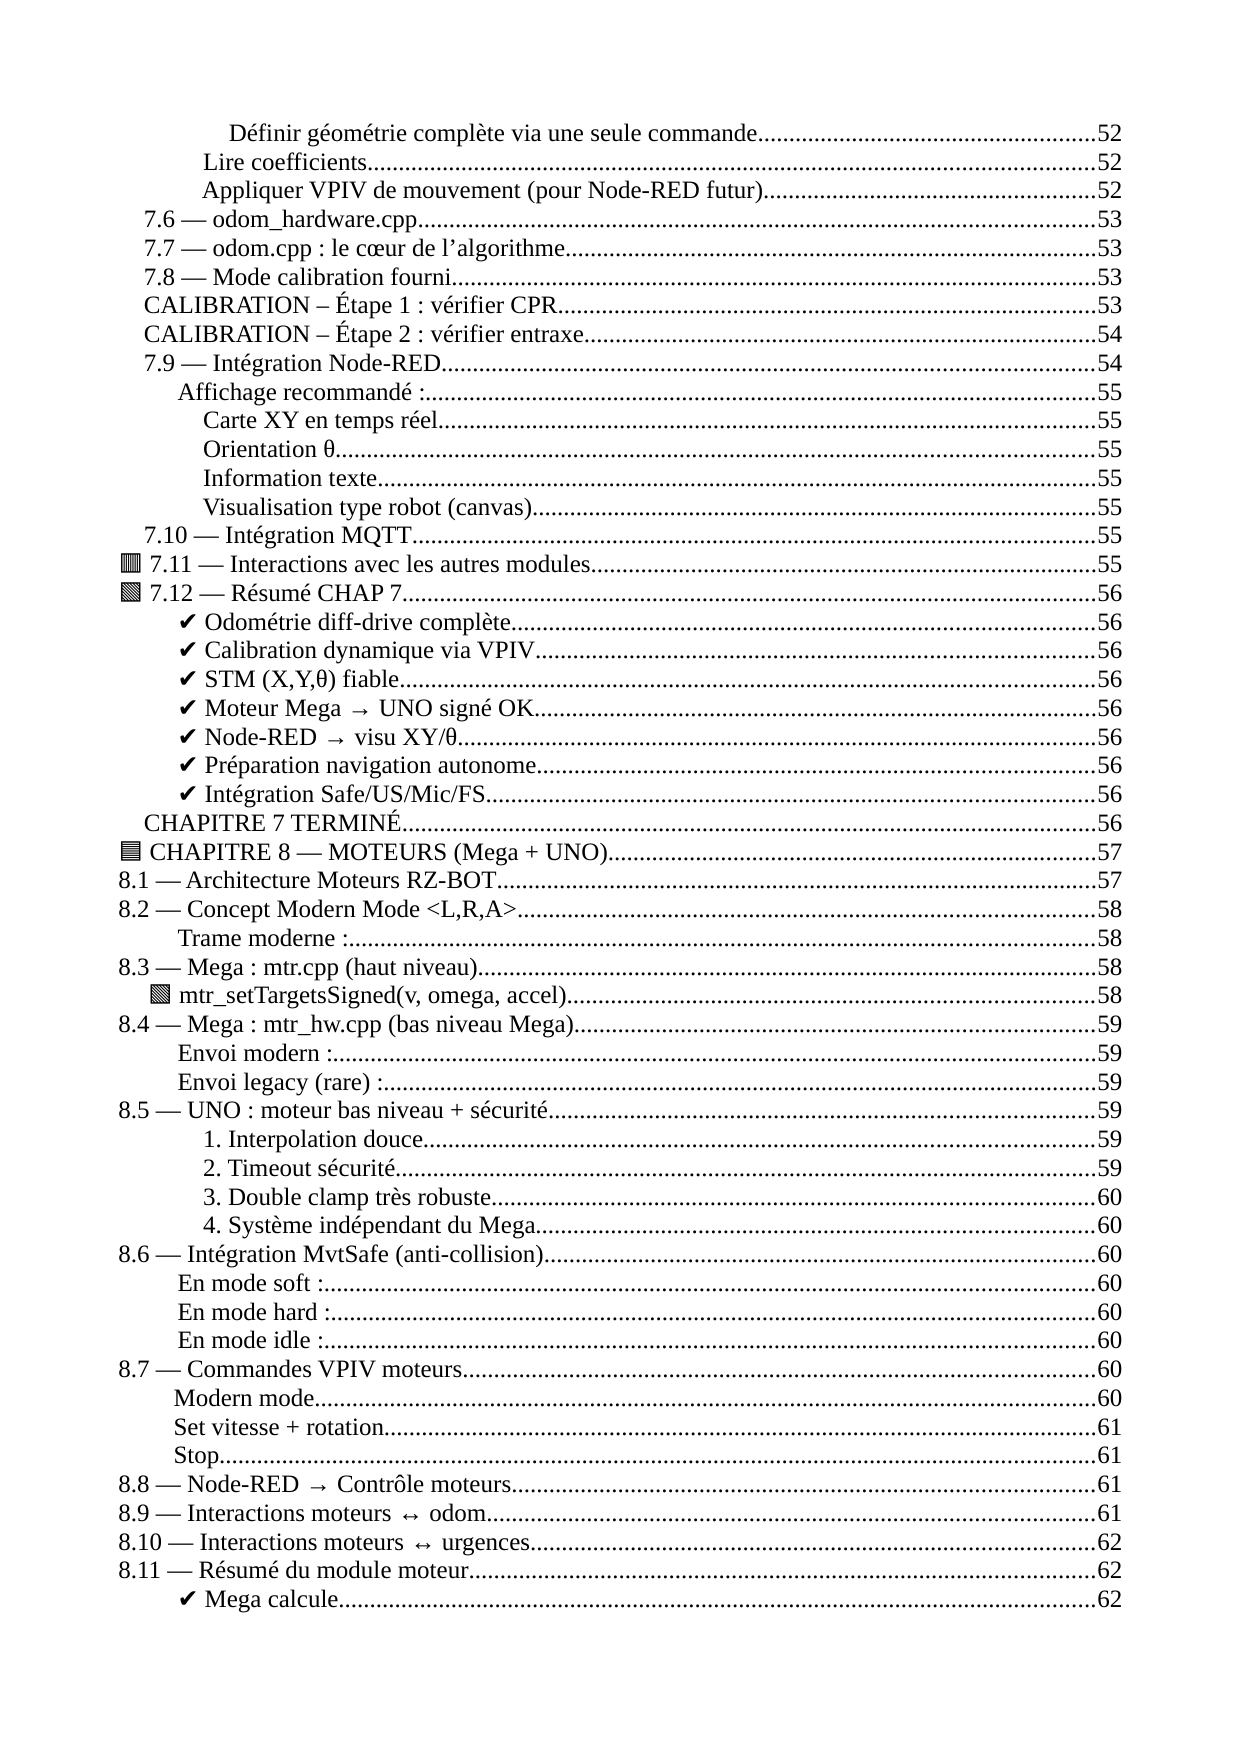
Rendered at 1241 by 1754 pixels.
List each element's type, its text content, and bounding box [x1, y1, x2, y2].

text 🔥 Stop 61 [148, 1441, 1122, 1469]
text Affichage recommandé : 55 [177, 377, 1122, 406]
text ✔️ Préparation navigation autonome 56 [177, 751, 1122, 779]
text 🟥 7.11 — Interactions avec les autres modules 55 [118, 549, 1122, 578]
text ✔️ Node-RED → visu XY/θ 56 [177, 722, 1122, 751]
text 📌 🔥 Définir géométrie complète via une seule commande 52 [177, 118, 1122, 147]
text 8.1 — Architecture Moteurs RZ-BOT 57 [118, 866, 1122, 894]
text 🧪 CALIBRATION – Étape 2 : vérifier entraxe 54 [118, 319, 1122, 348]
text Envoi legacy (rare) : 59 [177, 1067, 1122, 1096]
text 8.10 — Interactions moteurs ↔ urgences 62 [118, 1527, 1122, 1556]
text 8.9 — Interactions moteurs ↔ odom 61 [118, 1498, 1122, 1527]
text 🔹 3. Double clamp très robuste 60 [177, 1182, 1122, 1211]
text ✔️ Moteur Mega → UNO signé OK 56 [177, 693, 1122, 722]
text 8.5 — UNO : moteur bas niveau + sécurité 59 [118, 1096, 1122, 1124]
text En mode idle : 60 [177, 1326, 1122, 1354]
text 🔹 4. Système indépendant du Mega 60 [177, 1211, 1122, 1239]
text 🔹 2. Timeout sécurité 59 [177, 1153, 1122, 1182]
text 🔹 1. Interpolation douce 59 [177, 1124, 1122, 1153]
text Trame moderne : 58 [177, 923, 1122, 952]
text En mode soft : 60 [177, 1268, 1122, 1297]
text 8.11 — Résumé du module moteur 62 [118, 1556, 1122, 1584]
text 📡 7.9 — Intégration Node-RED 54 [118, 348, 1122, 377]
text 🟩 mtr_setTargetsSigned(v, omega, accel) 58 [148, 981, 1122, 1009]
text 8.4 — Mega : mtr_hw.cpp (bas niveau Mega) 59 [118, 1009, 1122, 1038]
text 🔵 Information texte 55 [177, 463, 1122, 492]
text 8.3 — Mega : mtr.cpp (haut niveau) 58 [118, 952, 1122, 981]
text 8.2 — Concept Modern Mode <L,R,A> 58 [118, 894, 1122, 923]
text 8.6 — Intégration MvtSafe (anti-collision) 60 [118, 1239, 1122, 1268]
text 📌 Lire coefficients 52 [177, 147, 1122, 176]
text 🧪 7.8 — Mode calibration fourni 53 [118, 262, 1122, 291]
text ✔️ Odométrie diff-drive complète 56 [177, 607, 1122, 636]
text 🔵 Orientation θ 55 [177, 434, 1122, 463]
text ✔️ STM (X,Y,θ) fiable 56 [177, 664, 1122, 693]
text 🔥 Modern mode 60 [148, 1383, 1122, 1412]
text 8.8 — Node-RED → Contrôle moteurs 61 [118, 1469, 1122, 1498]
text 🧠 7.7 — odom.cpp : le cœur de l’algorithme 53 [118, 233, 1122, 262]
text 8.7 — Commandes VPIV moteurs 60 [118, 1354, 1122, 1383]
text 📡 7.10 — Intégration MQTT 55 [118, 521, 1122, 549]
text 📌 Appliquer VPIV de mouvement (pour Node-RED futur) 52 [177, 176, 1122, 204]
text Envoi modern : 59 [177, 1038, 1122, 1067]
text 🔵 Visualisation type robot (canvas) 55 [177, 492, 1122, 521]
text 🧩 7.6 — odom_hardware.cpp 53 [118, 204, 1122, 233]
text ✔️ Mega calcule 62 [177, 1584, 1122, 1613]
text En mode hard : 60 [177, 1297, 1122, 1326]
text 🔥 Set vitesse + rotation 61 [148, 1412, 1122, 1441]
text 🎉 CHAPITRE 7 TERMINÉ 56 [118, 808, 1122, 837]
text ✔️ Intégration Safe/US/Mic/FS 56 [177, 779, 1122, 808]
text 🔵 Carte XY en temps réel 55 [177, 406, 1122, 434]
text ✔️ Calibration dynamique via VPIV 56 [177, 636, 1122, 664]
text 🧪 CALIBRATION – Étape 1 : vérifier CPR 53 [118, 291, 1122, 319]
text 🟦 CHAPITRE 8 — MOTEURS (Mega + UNO) 57 [118, 837, 1122, 866]
text 🟩 7.12 — Résumé CHAP 7 56 [118, 578, 1122, 607]
